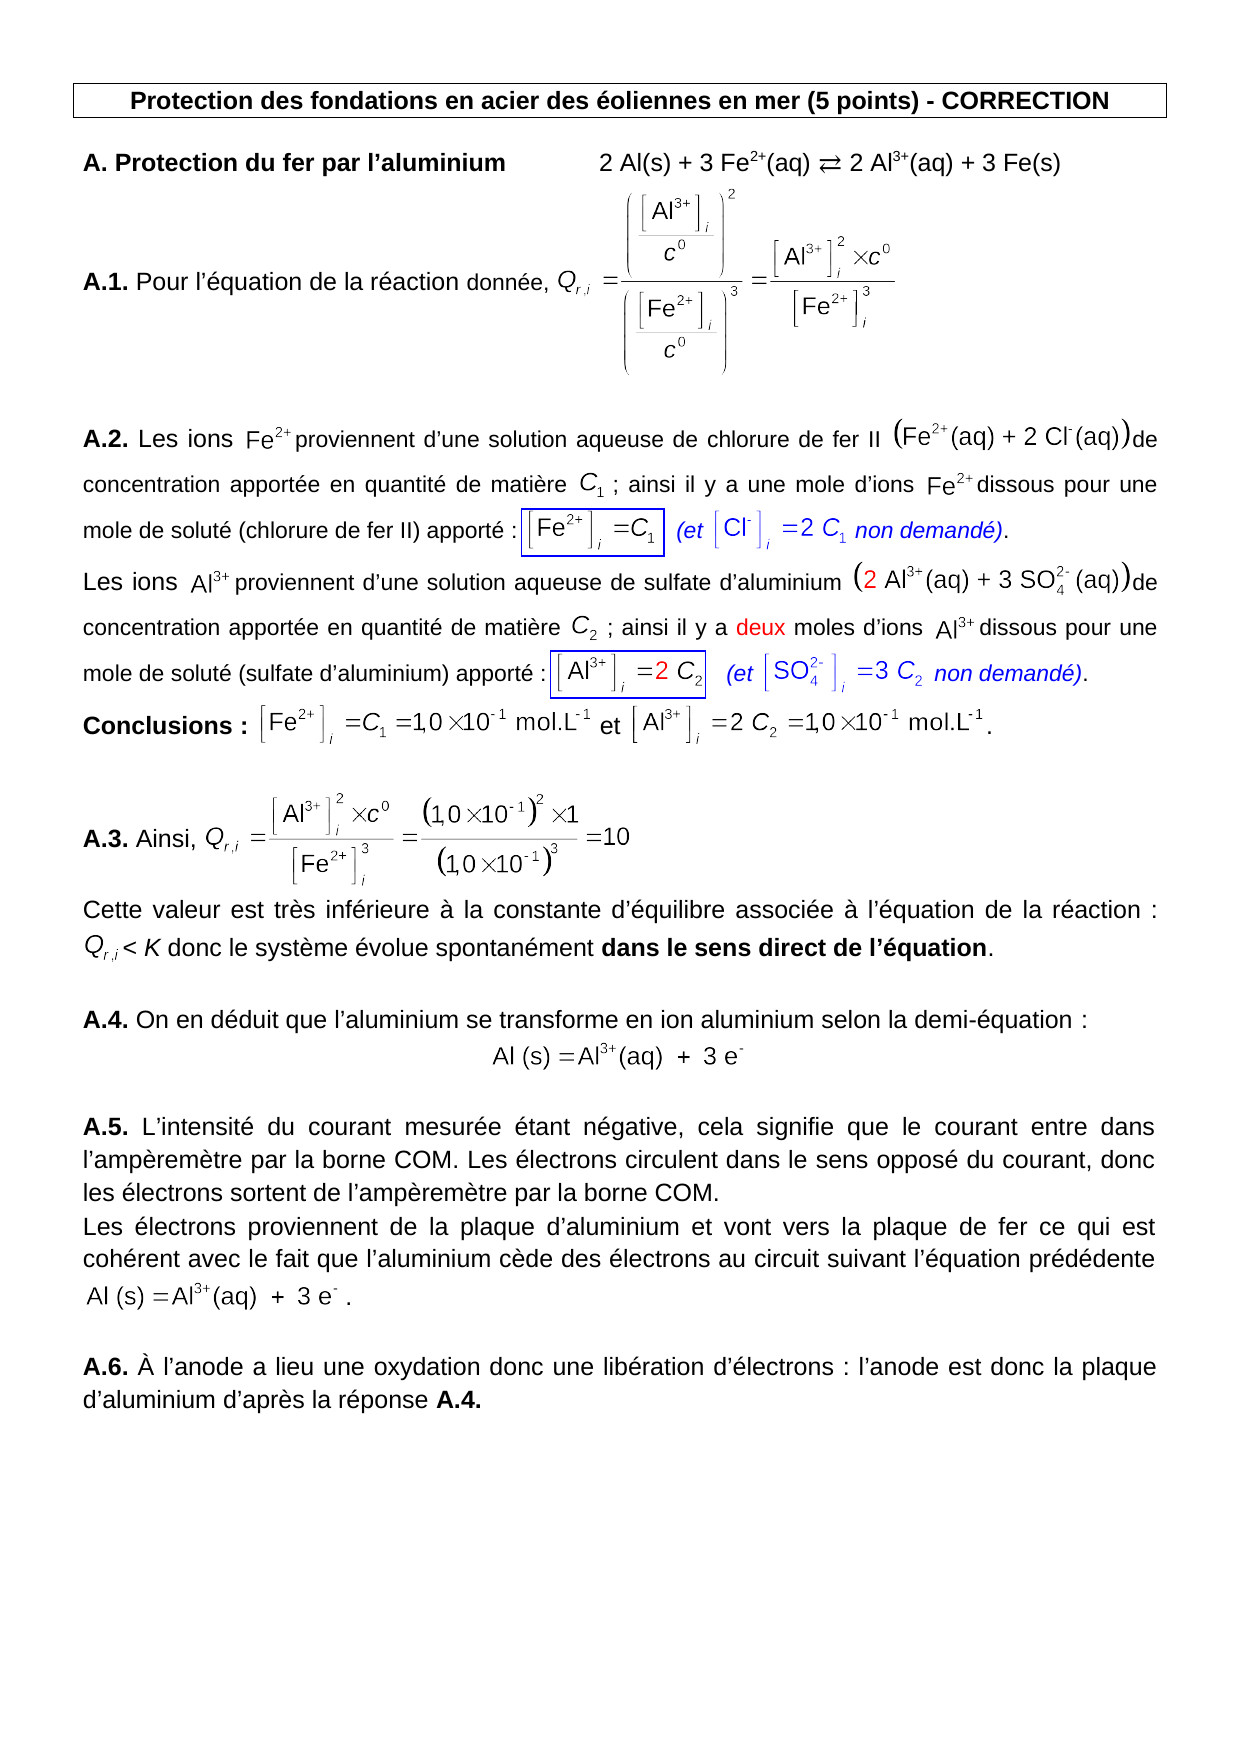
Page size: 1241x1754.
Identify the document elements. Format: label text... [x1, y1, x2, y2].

text Cette valeur est très inférieure à la constante d’équilibre associée à l’équation de la réaction : < K donc le système évolue spontanément dans le sens direct de l’équation. [83, 895, 1157, 967]
text A.2. Les ions proviennent d’une solution aqueuse de chlorure de fer II de concentration apportée en quantité de matière ; ainsi il y a une mole d’ions dissous pour une mole de soluté (chlorure de fer II) apporté : (et non demandé). [83, 416, 1157, 554]
text A. Protection du fer par l’aluminium 2 Al(s) + 3 Fe2+(aq) ⇄ 2 Al3+(aq) + 3 Fe(s) [83, 146, 1157, 177]
text Conclusions : et . [83, 701, 1157, 749]
text A.3. Ainsi, [83, 786, 1157, 890]
text Les ions proviennent d’une solution aqueuse de sulfate d’aluminium de concentration apportée en quantité de matière ; ainsi il y a deux moles d’ions dissous pour une mole de soluté (sulfate d’aluminium) apporté : (et non demandé). [83, 558, 1157, 697]
text A.5. L’intensité du courant mesurée étant négative, cela signifie que le courant entre dans l’ampèremètre par la borne COM. Les électrons circulent dans le sens opposé du courant, donc les électrons sortent de l’ampèremètre par la borne COM. [83, 1112, 1157, 1207]
text Les électrons proviennent de la plaque d’aluminium et vont vers la plaque de fer ce qui est cohérent avec le fait que l’aluminium cède des électrons au circuit suivant l’équation prédédente . [83, 1211, 1157, 1315]
text A.4. On en déduit que l’aluminium se transforme en ion aluminium selon la demi-équation : [83, 1004, 1157, 1033]
text Protection des fondations en acier des éoliennes en mer (5 points) - CORRECTION [74, 84, 1166, 117]
text A.6. À l’anode a lieu une oxydation donc une libération d’électrons : l’anode est donc la plaque d’aluminium d’après la réponse A.4. [83, 1352, 1157, 1414]
text A.1. Pour l’équation de la réaction donnée, [83, 181, 1157, 381]
